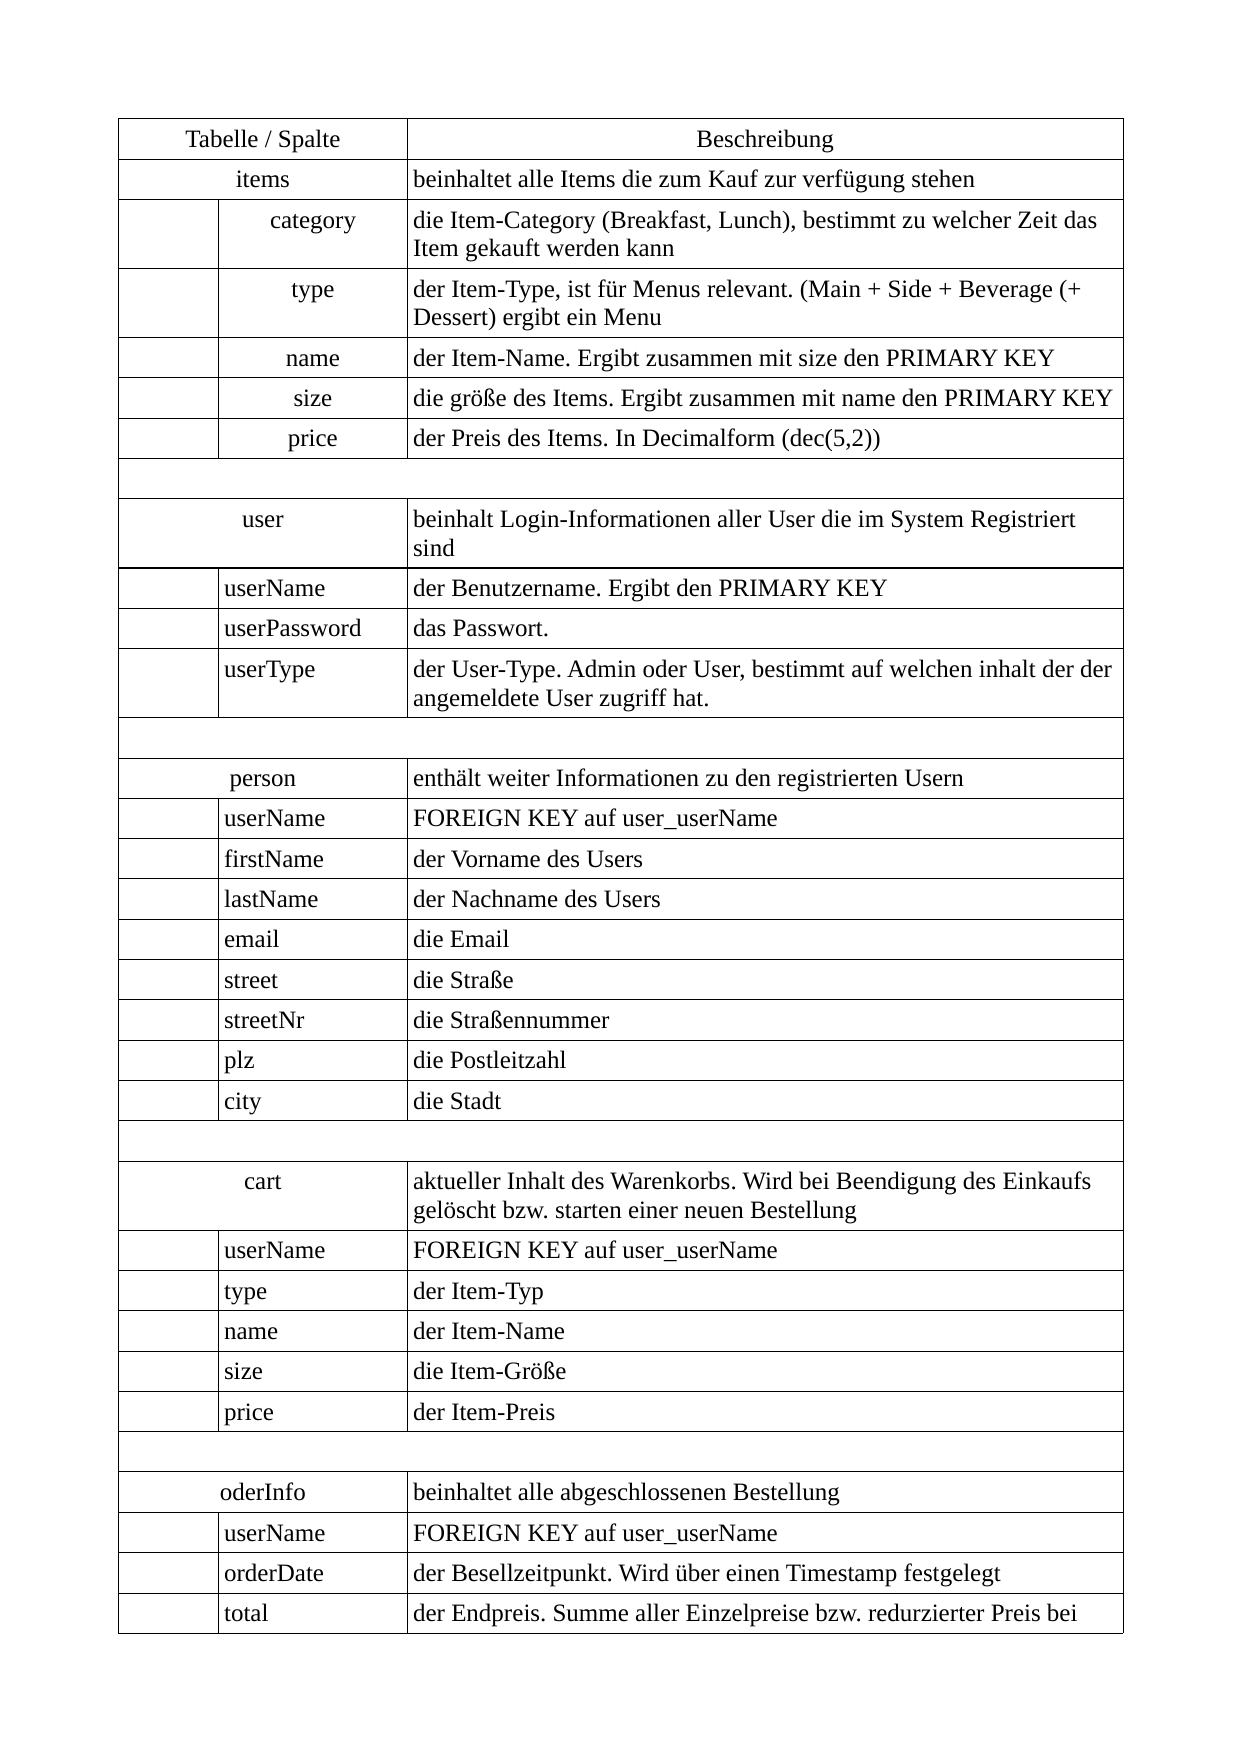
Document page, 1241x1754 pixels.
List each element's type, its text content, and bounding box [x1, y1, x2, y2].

table_header der Benutzername. Ergibt den PRIMARY KEY [408, 569, 1123, 608]
table_cell die Email [408, 920, 1123, 959]
table_cell [119, 609, 218, 648]
table_cell [119, 1041, 218, 1080]
table_cell items [119, 160, 407, 199]
table_cell city [219, 1081, 407, 1120]
table_cell [119, 1000, 218, 1039]
table_cell name [219, 338, 407, 377]
table_cell [119, 338, 218, 377]
table_cell die größe des Items. Ergibt zusammen mit name den PRIMARY KEY [408, 378, 1123, 418]
table_cell der Endpreis. Summe aller Einzelpreise bzw. redurzierter Preis bei [408, 1594, 1123, 1633]
table_cell die Straße [408, 960, 1123, 999]
table_cell lastName [219, 879, 407, 919]
table_cell [119, 1231, 218, 1270]
table_cell der Besellzeitpunkt. Wird über einen Timestamp festgelegt [408, 1553, 1123, 1592]
table_cell [119, 920, 218, 959]
table_cell price [219, 419, 407, 458]
table_cell userType [219, 649, 407, 717]
table_cell enthält weiter Informationen zu den registrierten Usern [408, 759, 1123, 798]
table_header category [219, 200, 407, 268]
table_cell [119, 1352, 218, 1391]
table_cell aktueller Inhalt des Warenkorbs. Wird bei Beendigung des Einkaufs gelöscht bzw. starten einer neuen Bestellung [408, 1162, 1123, 1229]
table_cell person [119, 759, 407, 798]
table_cell [119, 459, 1123, 498]
table_cell price [219, 1392, 407, 1431]
table_cell der Vorname des Users [408, 839, 1123, 878]
table_cell name [219, 1311, 407, 1351]
table_cell [119, 1121, 1123, 1161]
table_cell die Item-Größe [408, 1352, 1123, 1391]
table_cell beinhaltet alle Items die zum Kauf zur verfügung stehen [408, 160, 1123, 199]
table_cell userPassword [219, 609, 407, 648]
table_cell [119, 1594, 218, 1633]
table_header die Item-Category (Breakfast, Lunch), bestimmt zu welcher Zeit das Item gekauft werden kann [408, 200, 1123, 268]
table_cell [119, 839, 218, 878]
table_cell user [119, 499, 407, 567]
table_header userName [219, 569, 407, 608]
table_cell type [219, 1271, 407, 1310]
table_cell [119, 960, 218, 999]
table_cell FOREIGN KEY auf user_userName [408, 1231, 1123, 1270]
table_cell beinhalt Login-Informationen aller User die im System Registriert sind [408, 499, 1123, 567]
table_cell total [219, 1594, 407, 1633]
table_cell der Item-Name [408, 1311, 1123, 1351]
table_cell [119, 419, 218, 458]
table_cell userName [219, 799, 407, 838]
table_header Tabelle / Spalte [119, 119, 407, 158]
table_cell size [219, 378, 407, 418]
table_cell cart [119, 1162, 407, 1229]
table_cell der Item-Name. Ergibt zusammen mit size den PRIMARY KEY [408, 338, 1123, 377]
table_cell streetNr [219, 1000, 407, 1039]
table_cell [119, 718, 1123, 757]
table_cell orderDate [219, 1553, 407, 1592]
table_cell der User-Type. Admin oder User, bestimmt auf welchen inhalt der der angemeldete User zugriff hat. [408, 649, 1123, 717]
table_header [119, 200, 218, 268]
table_cell [119, 879, 218, 919]
table_cell userName [219, 1513, 407, 1552]
table_cell [119, 799, 218, 838]
table_cell der Item-Typ [408, 1271, 1123, 1310]
table_cell street [219, 960, 407, 999]
table_cell die Stadt [408, 1081, 1123, 1120]
table_cell [119, 1513, 218, 1552]
table_cell der Item-Preis [408, 1392, 1123, 1431]
table_cell FOREIGN KEY auf user_userName [408, 1513, 1123, 1552]
table_cell die Postleitzahl [408, 1041, 1123, 1080]
table_header [119, 569, 218, 608]
table_cell [119, 269, 218, 337]
table_header Beschreibung [408, 119, 1123, 158]
table_cell plz [219, 1041, 407, 1080]
table_cell userName [219, 1231, 407, 1270]
table_cell [119, 378, 218, 418]
table_cell FOREIGN KEY auf user_userName [408, 799, 1123, 838]
table_cell size [219, 1352, 407, 1391]
table_cell [119, 649, 218, 717]
table_cell [119, 1311, 218, 1351]
table_cell der Item-Type, ist für Menus relevant. (Main + Side + Beverage (+ Dessert) ergibt ein Menu [408, 269, 1123, 337]
table_cell [119, 1392, 218, 1431]
table_cell type [219, 269, 407, 337]
table_cell [119, 1432, 1123, 1471]
table_cell der Nachname des Users [408, 879, 1123, 919]
table_cell die Straßennummer [408, 1000, 1123, 1039]
table_cell oderInfo [119, 1472, 407, 1512]
table_cell firstName [219, 839, 407, 878]
table_cell [119, 1081, 218, 1120]
table_cell der Preis des Items. In Decimalform (dec(5,2)) [408, 419, 1123, 458]
table_cell email [219, 920, 407, 959]
table_cell das Passwort. [408, 609, 1123, 648]
table_cell beinhaltet alle abgeschlossenen Bestellung [408, 1472, 1123, 1512]
table_cell [119, 1553, 218, 1592]
table_cell [119, 1271, 218, 1310]
